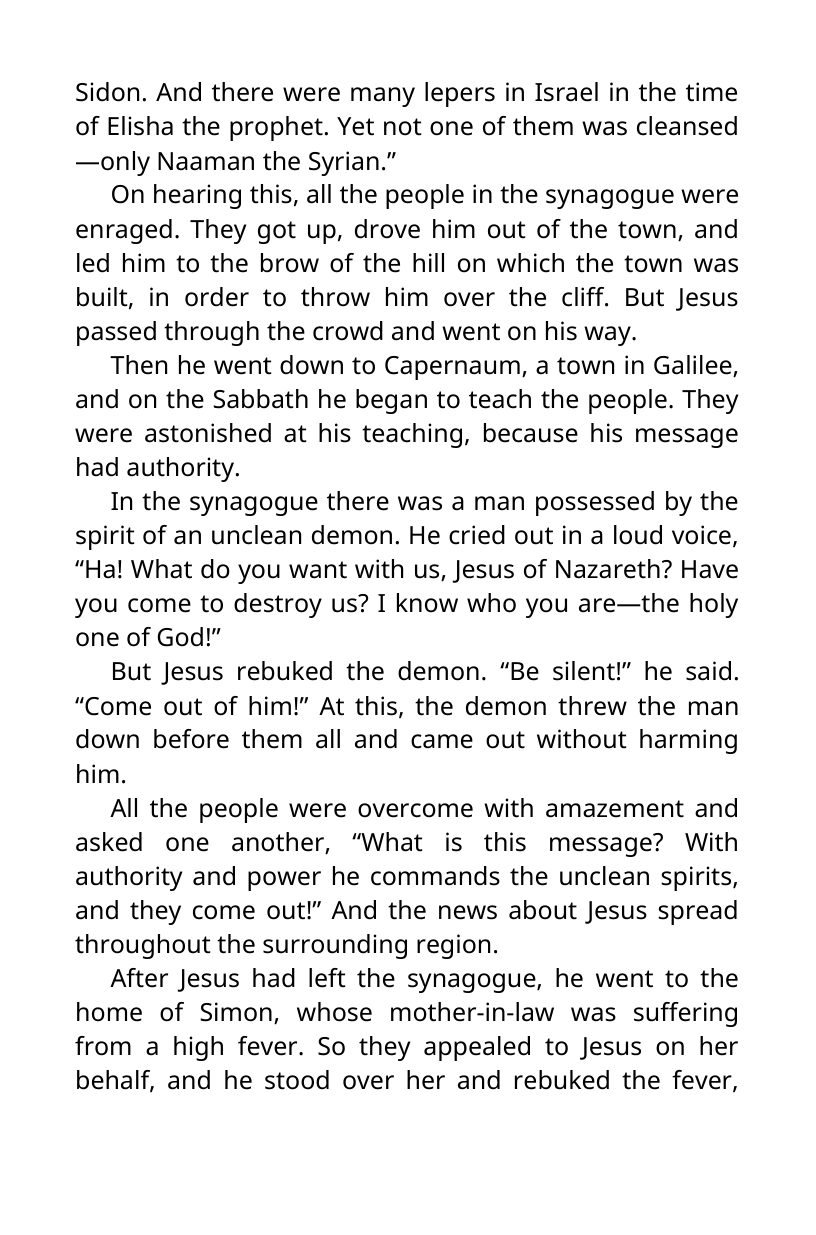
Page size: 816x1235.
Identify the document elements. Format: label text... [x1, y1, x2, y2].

text On hearing this, all the people in the synagogue were enraged. They got up, drove him out of the town, and led him to the brow of the hill on which the town was built, in order to throw him over the cliff. But Jesus passed through the crowd and went on his way. [75, 177, 740, 347]
text In the synagogue there was a man possessed by the spirit of an unclean demon. He cried out in a loud voice, “Ha! What do you want with us, Jesus of Nazareth? Have you come to destroy us? I know who you are—the holy one of God!” [75, 484, 740, 654]
text After Jesus had left the synagogue, he went to the home of Simon, whose mother-in-law was suffering from a high fever. So they appealed to Jesus on her behalf, and he stood over her and rebuked the fever, [75, 961, 740, 1097]
text All the people were overcome with amazement and asked one another, “What is this message? With authority and power he commands the unclean spirits, and they come out!” And the news about Jesus spread throughout the surrounding region. [75, 790, 740, 961]
text Sidon. And there were many lepers in Israel in the time of Elisha the prophet. Yet not one of them was cleansed—only Naaman the Syrian.” [75, 75, 740, 177]
text But Jesus rebuked the demon. “Be silent!” he said. “Come out of him!” At this, the demon threw the man down before them all and came out without harming him. [75, 654, 740, 790]
text Then he went down to Capernaum, a town in Galilee, and on the Sabbath he began to teach the people. They were astonished at his teaching, because his message had authority. [75, 347, 740, 484]
